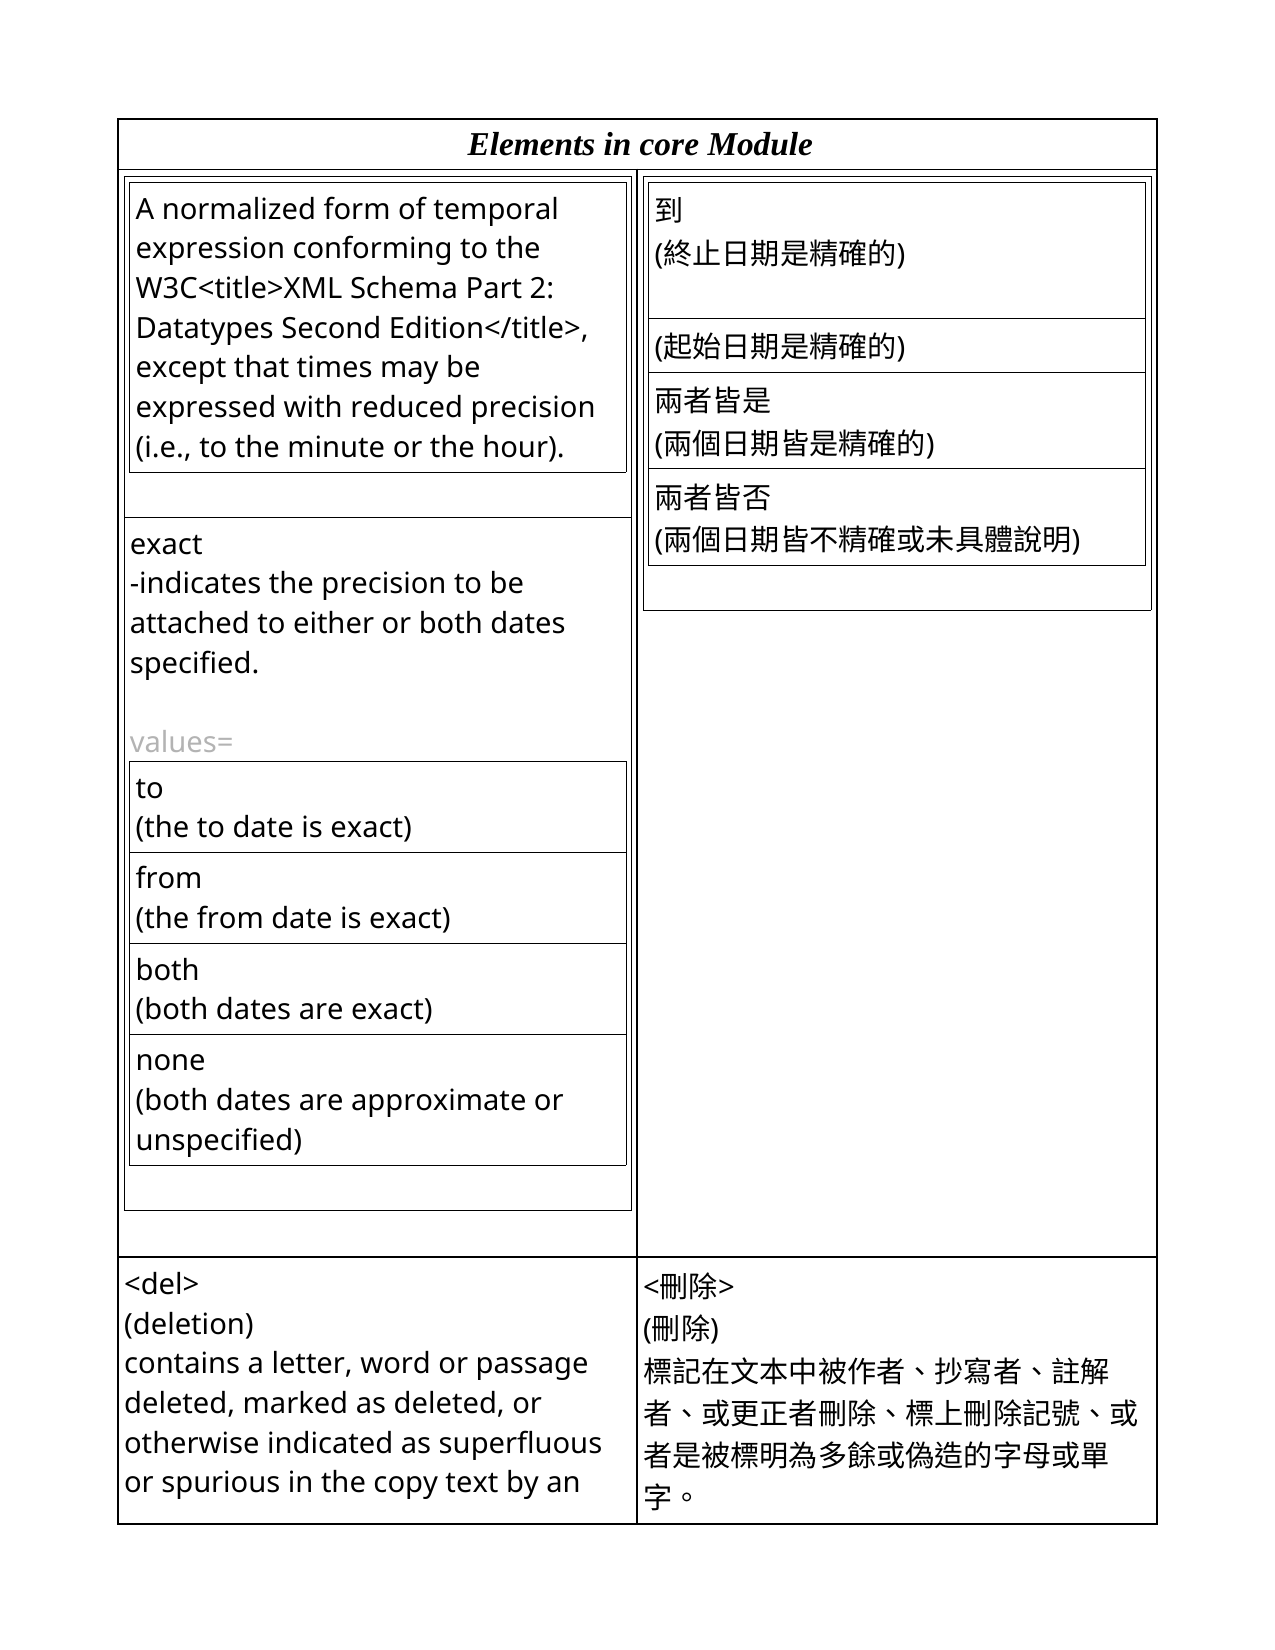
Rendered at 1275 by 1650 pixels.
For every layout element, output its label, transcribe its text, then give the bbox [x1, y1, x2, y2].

table_cell 兩者皆是 (兩個日期皆是精確的) [649, 373, 1145, 468]
table_header to (the to date is exact) [130, 762, 626, 852]
table_cell (起始日期是精確的) [649, 319, 1145, 372]
table_cell none (both dates are approximate or unspecified) [130, 1035, 626, 1164]
table_cell [644, 177, 1151, 610]
table_header A normalized form of temporal expression conforming to the W3C<title>XML Schema Part 2: Datatypes Second Edition</title>, except that times may be expressed with reduced precision (i.e., to the minute or the hour). [130, 183, 626, 472]
table_header 到 (終止日期是精確的) [649, 183, 1145, 318]
table_cell exact -indicates the precision to be attached to either or both dates specified. values= [125, 518, 631, 1210]
table_cell from (the from date is exact) [130, 853, 626, 943]
table_cell <del> (deletion) contains a letter, word or passage deleted, marked as deleted, or otherwise indicated as superfluous or spurious in the copy text by an [119, 1258, 636, 1523]
table_cell both (both dates are exact) [130, 944, 626, 1034]
table_cell 兩者皆否 (兩個日期皆不精確或未具體說明) [649, 469, 1145, 564]
table_cell [125, 177, 631, 517]
table_cell [638, 170, 1156, 1256]
table_cell [119, 170, 636, 1256]
table_header Elements in core Module [119, 120, 1156, 168]
table_cell <刪除> (刪除) 標記在文本中被作者、抄寫者、註解者、或更正者刪除、標上刪除記號、或者是被標明為多餘或偽造的字母或單字。 [638, 1258, 1156, 1523]
